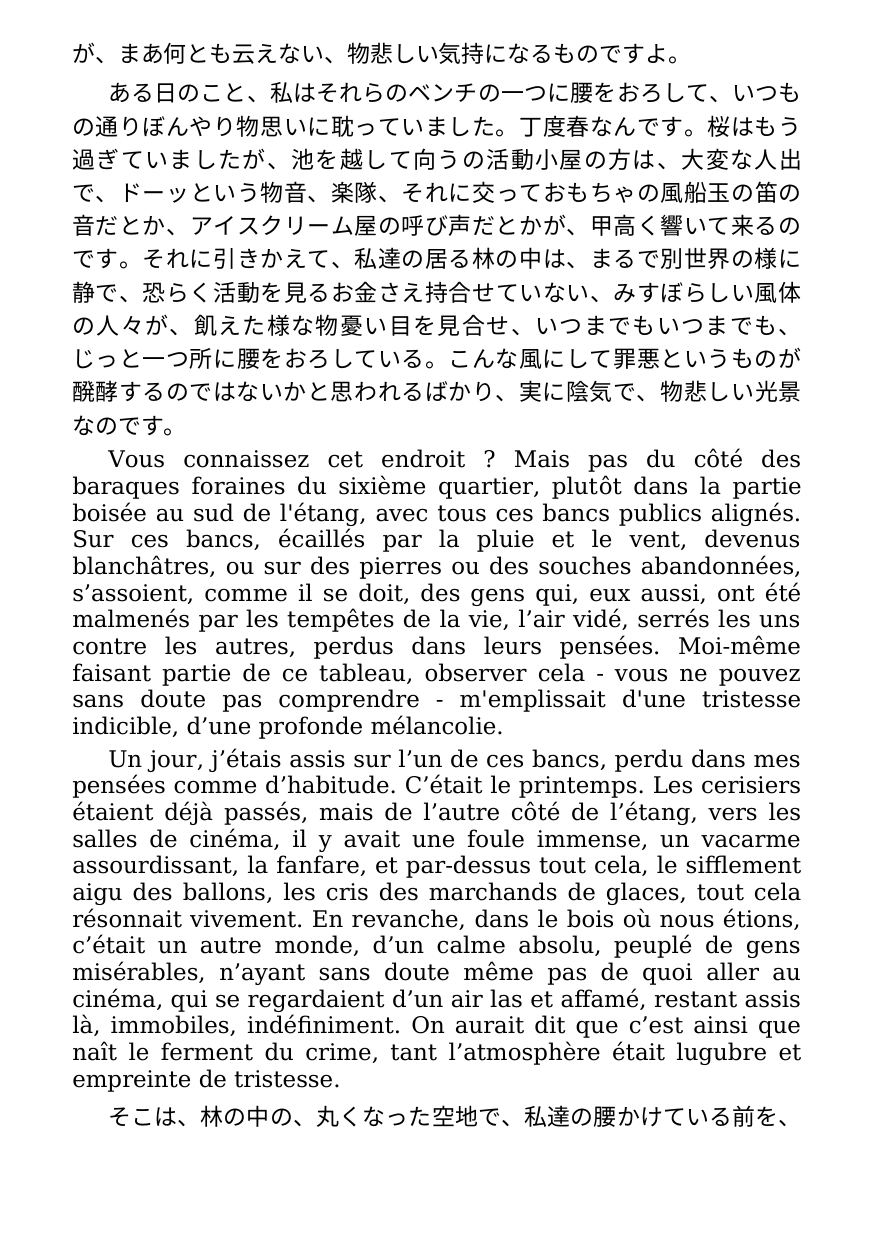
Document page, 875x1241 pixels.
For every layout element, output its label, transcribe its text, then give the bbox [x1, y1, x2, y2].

text Un jour, j’étais assis sur l’un de ces bancs, perdu dans mes pensées comme d’habitude. C’était le printemps. Les cerisiers étaient déjà passés, mais de l’autre côté de l’étang, vers les salles de cinéma, il y avait une foule immense, un vacarme assourdissant, la fanfare, et par-dessus tout cela, le sifflement aigu des ballons, les cris des marchands de glaces, tout cela résonnait vivement. En revanche, dans le bois où nous étions, c’était un autre monde, d’un calme absolu, peuplé de gens misérables, n’ayant sans doute même pas de quoi aller au cinéma, qui se regardaient d’un air las et affamé, restant assis là, immobiles, indéfiniment. On aurait dit que c’est ainsi que naît le ferment du crime, tant l’atmosphère était lugubre et empreinte de tristesse. [72, 746, 802, 1093]
text Vous connaissez cet endroit ? Mais pas du côté des baraques foraines du sixième quartier, plutôt dans la partie boisée au sud de l'étang, avec tous ces bancs publics alignés. Sur ces bancs, écaillés par la pluie et le vent, devenus blanchâtres, ou sur des pierres ou des souches abandonnées, s’assoient, comme il se doit, des gens qui, eux aussi, ont été malmenés par les tempêtes de la vie, l’air vidé, serrés les uns contre les autres, perdus dans leurs pensées. Moi-même faisant partie de ce tableau, observer cela - vous ne pouvez sans doute pas comprendre - m'emplissait d'une tristesse indicible, d’une profonde mélancolie. [72, 447, 802, 740]
text そこは、林の中の、丸くなった空地で、私達の腰かけている前を、 [72, 1098, 802, 1132]
text ある日のこと、私はそれらのベンチの一つに腰をおろして、いつもの通りぼんやり物思いに耽っていました。丁度春なんです。桜はもう過ぎていましたが、池を越して向うの活動小屋の方は、大変な人出で、ドーッという物音、楽隊、それに交っておもちゃの風船玉の笛の音だとか、アイスクリーム屋の呼び声だとかが、甲高く響いて来るのです。それに引きかえて、私達の居る林の中は、まるで別世界の様に静で、恐らく活動を見るお金さえ持合せていない、みすぼらしい風体の人々が、飢えた様な物憂い目を見合せ、いつまでもいつまでも、じっと一つ所に腰をおろしている。こんな風にして罪悪というものが醗酵するのではないかと思われるばかり、実に陰気で、物悲しい光景なのです。 [72, 75, 802, 441]
text が、まあ何とも云えない、物悲しい気持になるものですよ。 [72, 36, 802, 69]
